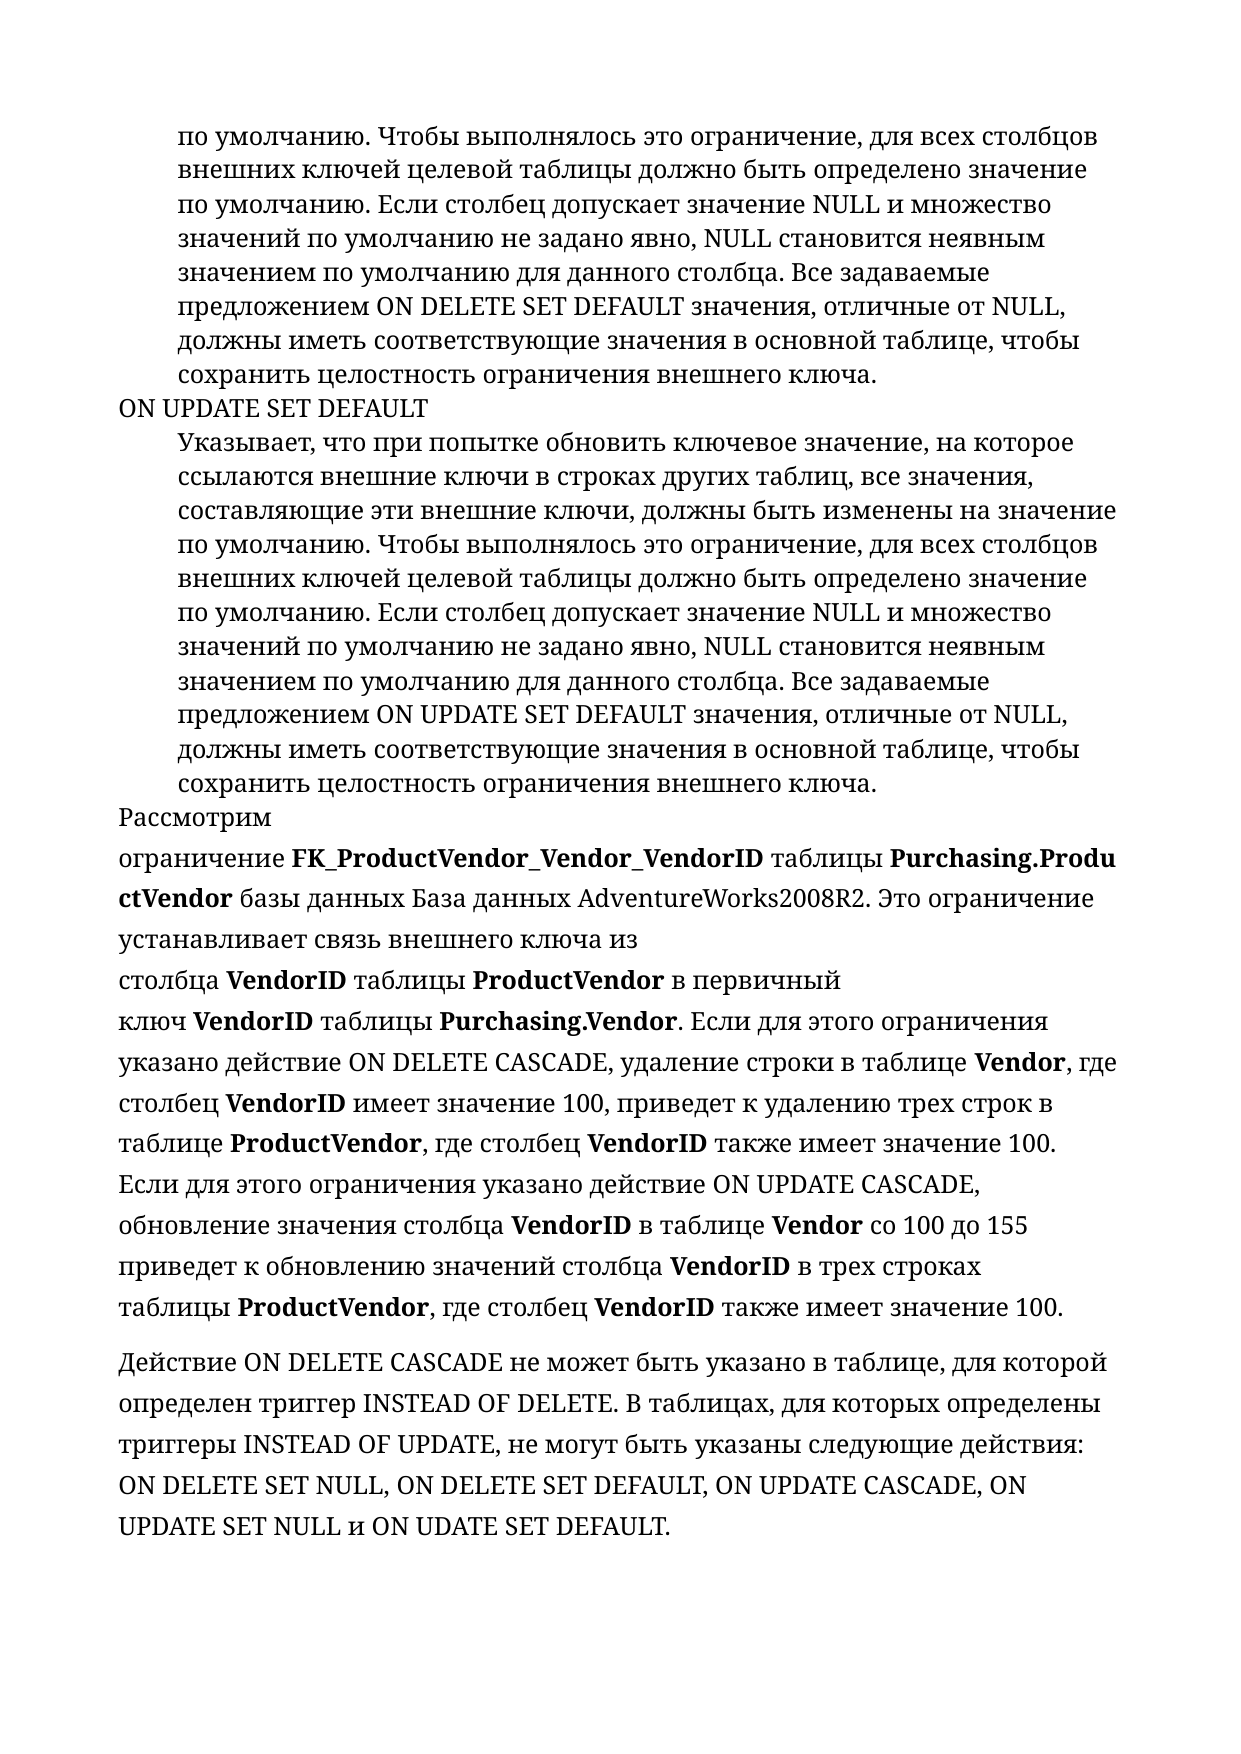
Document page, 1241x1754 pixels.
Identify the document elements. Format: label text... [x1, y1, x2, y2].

text Действие ON DELETE CASCADE не может быть указано в таблице, для которой определен триггер INSTEAD OF DELETE. В таблицах, для которых определены триггеры INSTEAD OF UPDATE, не могут быть указаны следующие действия: ON DELETE SET NULL, ON DELETE SET DEFAULT, ON UPDATE CASCADE, ON UPDATE SET NULL и ON UDATE SET DEFAULT. [118, 1345, 1122, 1542]
text Рассмотрим ограничение FK_ProductVendor_Vendor_VendorID таблицы Purchasing.ProductVendor базы данных База данных AdventureWorks2008R2. Это ограничение устанавливает связь внешнего ключа из столбца VendorID таблицы ProductVendor в первичный ключ VendorID таблицы Purchasing.Vendor. Если для этого ограничения указано действие ON DELETE CASCADE, удаление строки в таблице Vendor, где столбец VendorID имеет значение 100, приведет к удалению трех строк в таблице ProductVendor, где столбец VendorID также имеет значение 100. Если для этого ограничения указано действие ON UPDATE CASCADE, обновление значения столбца VendorID в таблице Vendor со 100 до 155 приведет к обновлению значений столбца VendorID в трех строках таблицы ProductVendor, где столбец VendorID также имеет значение 100. [118, 799, 1122, 1323]
list по умолчанию. Чтобы выполнялось это ограничение, для всех столбцов внешних ключей целевой таблицы должно быть определено значение по умолчанию. Если столбец допускает значение NULL и множество значений по умолчанию не задано явно, NULL становится неявным значением по умолчанию для данного столбца. Все задаваемые предложением ON DELETE SET DEFAULT значения, отличные от NULL, должны иметь соответствующие значения в основной таблице, чтобы сохранить целостность ограничения внешнего ключа. [177, 118, 1122, 391]
list Указывает, что при попытке обновить ключевое значение, на которое ссылаются внешние ключи в строках других таблиц, все значения, составляющие эти внешние ключи, должны быть изменены на значение по умолчанию. Чтобы выполнялось это ограничение, для всех столбцов внешних ключей целевой таблицы должно быть определено значение по умолчанию. Если столбец допускает значение NULL и множество значений по умолчанию не задано явно, NULL становится неявным значением по умолчанию для данного столбца. Все задаваемые предложением ON UPDATE SET DEFAULT значения, отличные от NULL, должны иметь соответствующие значения в основной таблице, чтобы сохранить целостность ограничения внешнего ключа. [177, 425, 1122, 799]
subtitle ON UPDATE SET DEFAULT [118, 391, 1122, 425]
